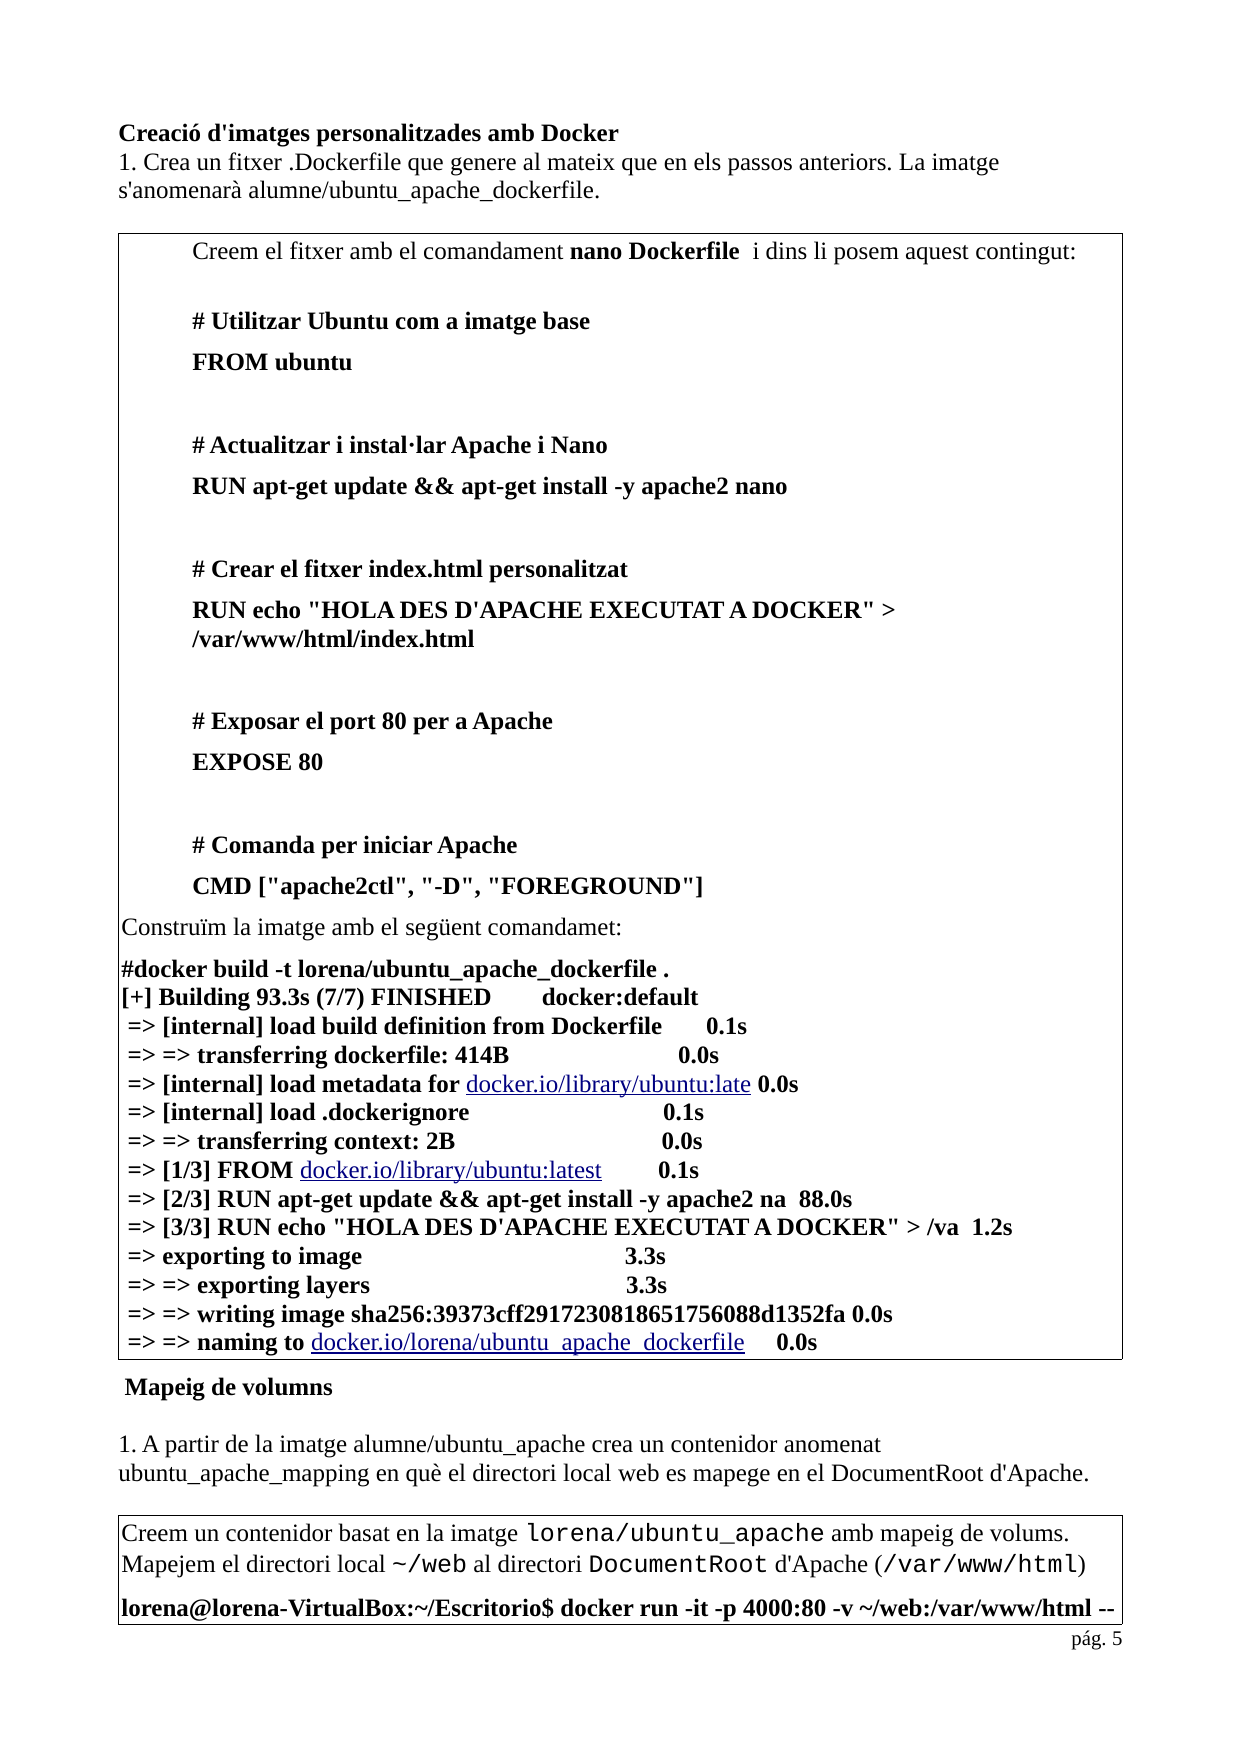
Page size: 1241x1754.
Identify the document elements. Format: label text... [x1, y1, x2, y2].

text Creem un contenidor basat en la imatge lorena/ubuntu_apache amb mapeig de volums. Mapejem el directori local ~/web al directori DocumentRoot d'Apache (/var/www/html) [119, 1516, 1122, 1580]
text FROM ubuntu [119, 344, 1122, 376]
text RUN echo "HOLA DES D'APACHE EXECUTAT A DOCKER" > /var/www/html/index.html [119, 592, 1122, 652]
text RUN apt-get update && apt-get install -y apache2 nano [119, 468, 1122, 500]
text Construïm la imatge amb el següent comandamet: [119, 909, 1122, 941]
text # Actualitzar i instal·lar Apache i Nano [119, 427, 1122, 459]
text # Exposar el port 80 per a Apache [119, 703, 1122, 735]
text # Crear el fitxer index.html personalitzat [119, 551, 1122, 582]
subtitle Creació d'imatges personalitzades amb Docker [118, 118, 1122, 147]
text 1. A partir de la imatge alumne/ubuntu_apache crea un contenidor anomenat ubuntu_apache_mapping en què el directori local web es mapege en el DocumentRoot d'Apache. [118, 1429, 1122, 1487]
text # Comanda per iniciar Apache [119, 827, 1122, 859]
text #docker build -t lorena/ubuntu_apache_dockerfile . [+] Building 93.3s (7/7) FINISHED docker:default => [internal] load build definition from Dockerfile 0.1s => => transferring dockerfile: 414B 0.0s => [internal] load metadata for docker.io/library/ubuntu:late 0.0s => [internal] load .dockerignore 0.1s => => transferring context: 2B 0.0s => [1/3] FROM docker.io/library/ubuntu:latest 0.1s => [2/3] RUN apt-get update && apt-get install -y apache2 na 88.0s => [3/3] RUN echo "HOLA DES D'APACHE EXECUTAT A DOCKER" > /va 1.2s => exporting to image 3.3s => => exporting layers 3.3s => => writing image sha256:39373cff2917230818651756088d1352fa 0.0s => => naming to docker.io/lorena/ubuntu_apache_dockerfile 0.0s [119, 951, 1122, 1359]
subtitle Mapeig de volumns [118, 1372, 1122, 1400]
text Creem el fitxer amb el comandament nano Dockerfile i dins li posem aquest contingut: [119, 234, 1122, 265]
text CMD ["apache2ctl", "-D", "FOREGROUND"] [119, 868, 1122, 900]
text EXPOSE 80 [119, 744, 1122, 776]
text 1. Crea un fitxer .Dockerfile que genere al mateix que en els passos anteriors. La imatge s'anomenarà alumne/ubuntu_apache_dockerfile. [118, 147, 1122, 204]
text # Utilitzar Ubuntu com a imatge base [119, 274, 1122, 335]
text lorena@lorena-VirtualBox:~/Escritorio$ docker run -it -p 4000:80 -v ~/web:/var/www/html [119, 1589, 1122, 1624]
